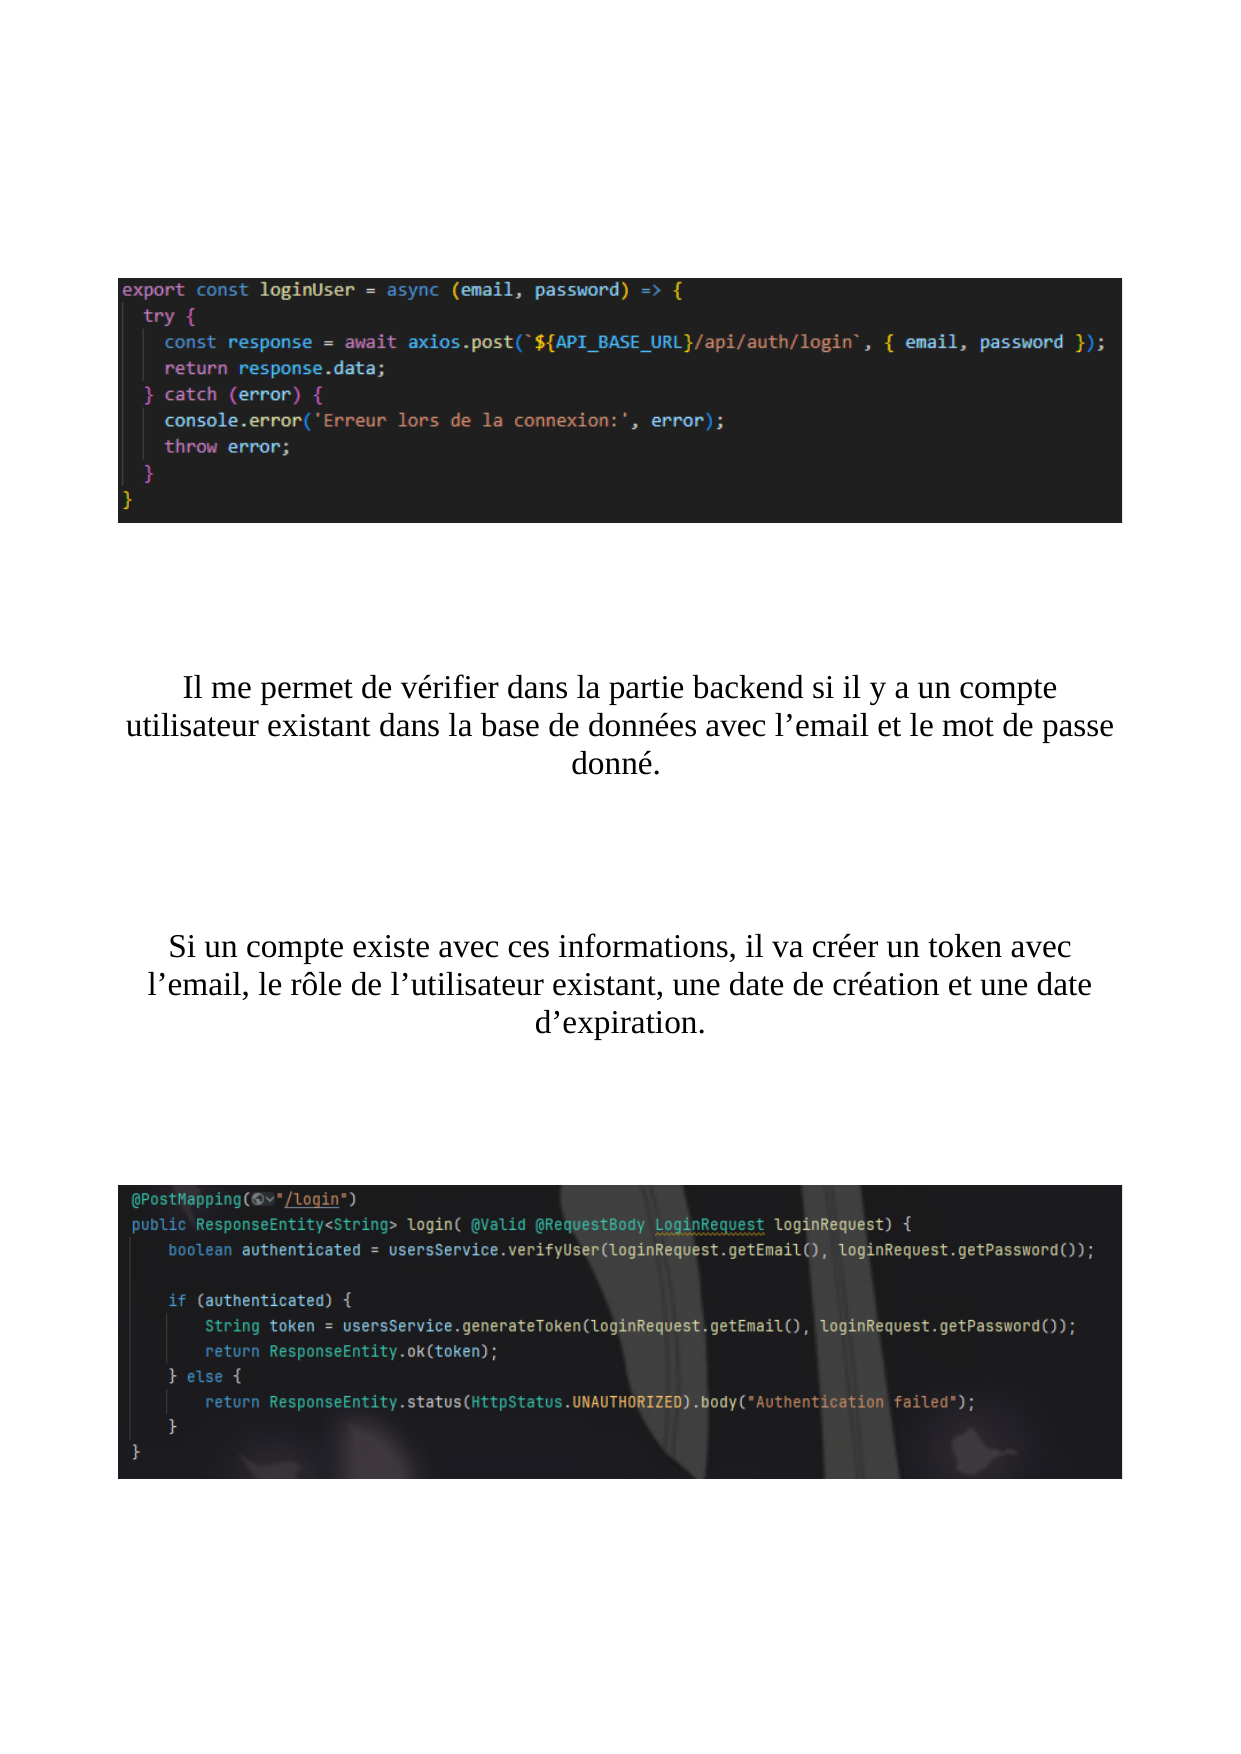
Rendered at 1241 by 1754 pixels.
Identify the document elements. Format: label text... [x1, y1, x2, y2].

picture [118, 1185, 1123, 1479]
text Si un compte existe avec ces informations, il va créer un token avec l’email, le rôle de l’utilisateur existant, une date de création et une date d’expiration. [118, 926, 1122, 1041]
picture [118, 278, 1123, 523]
text Il me permet de vérifier dans la partie backend si il y a un compte utilisateur existant dans la base de données avec l’email et le mot de passe donné. [118, 667, 1122, 782]
